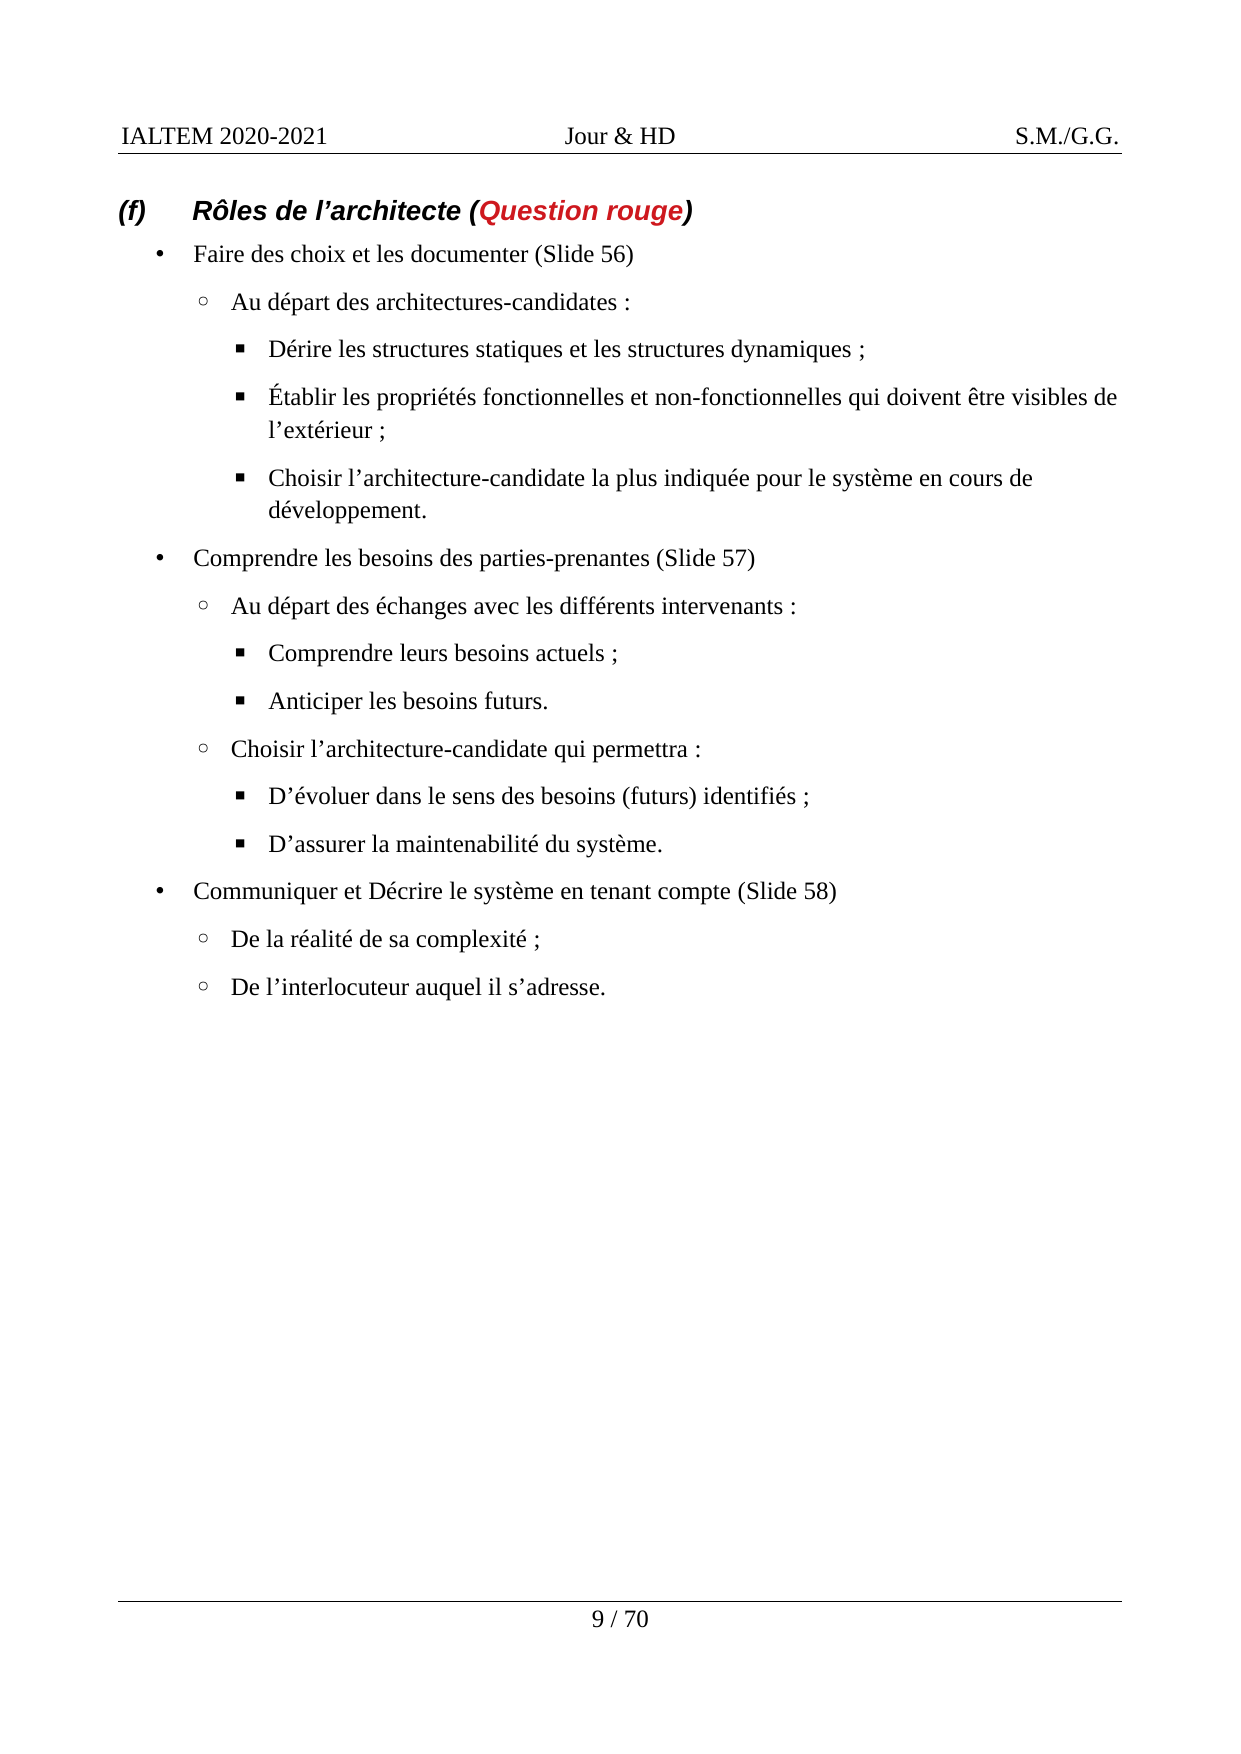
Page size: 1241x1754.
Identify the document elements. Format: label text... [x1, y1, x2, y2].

list Établir les propriétés fonctionnelles et non-fonctionnelles qui doivent être visibles de l’extérieur ; [231, 382, 1122, 444]
list Communiquer et Décrire le système en tenant compte (Slide 58) [156, 876, 1122, 905]
list Anticiper les besoins futurs. [231, 686, 1122, 715]
list De l’interlocuteur auquel il s’adresse. [193, 972, 1122, 1000]
list D’évoluer dans le sens des besoins (futurs) identifiés ; [231, 781, 1122, 810]
list Au départ des architectures-candidates : [193, 287, 1122, 316]
list Dérire les structures statiques et les structures dynamiques ; [231, 334, 1122, 363]
list Choisir l’architecture-candidate la plus indiquée pour le système en cours de développement. [231, 463, 1122, 524]
list Comprendre les besoins des parties-prenantes (Slide 57) [156, 543, 1122, 572]
list Choisir l’architecture-candidate qui permettra : [193, 734, 1122, 762]
list Comprendre leurs besoins actuels ; [231, 638, 1122, 667]
list Au départ des échanges avec les différents intervenants : [193, 591, 1122, 619]
list De la réalité de sa complexité ; [193, 924, 1122, 953]
list Faire des choix et les documenter (Slide 56) [156, 239, 1122, 268]
subtitle Rôles de l’architecte (Question rouge) [118, 195, 1122, 227]
list D’assurer la maintenabilité du système. [231, 829, 1122, 858]
